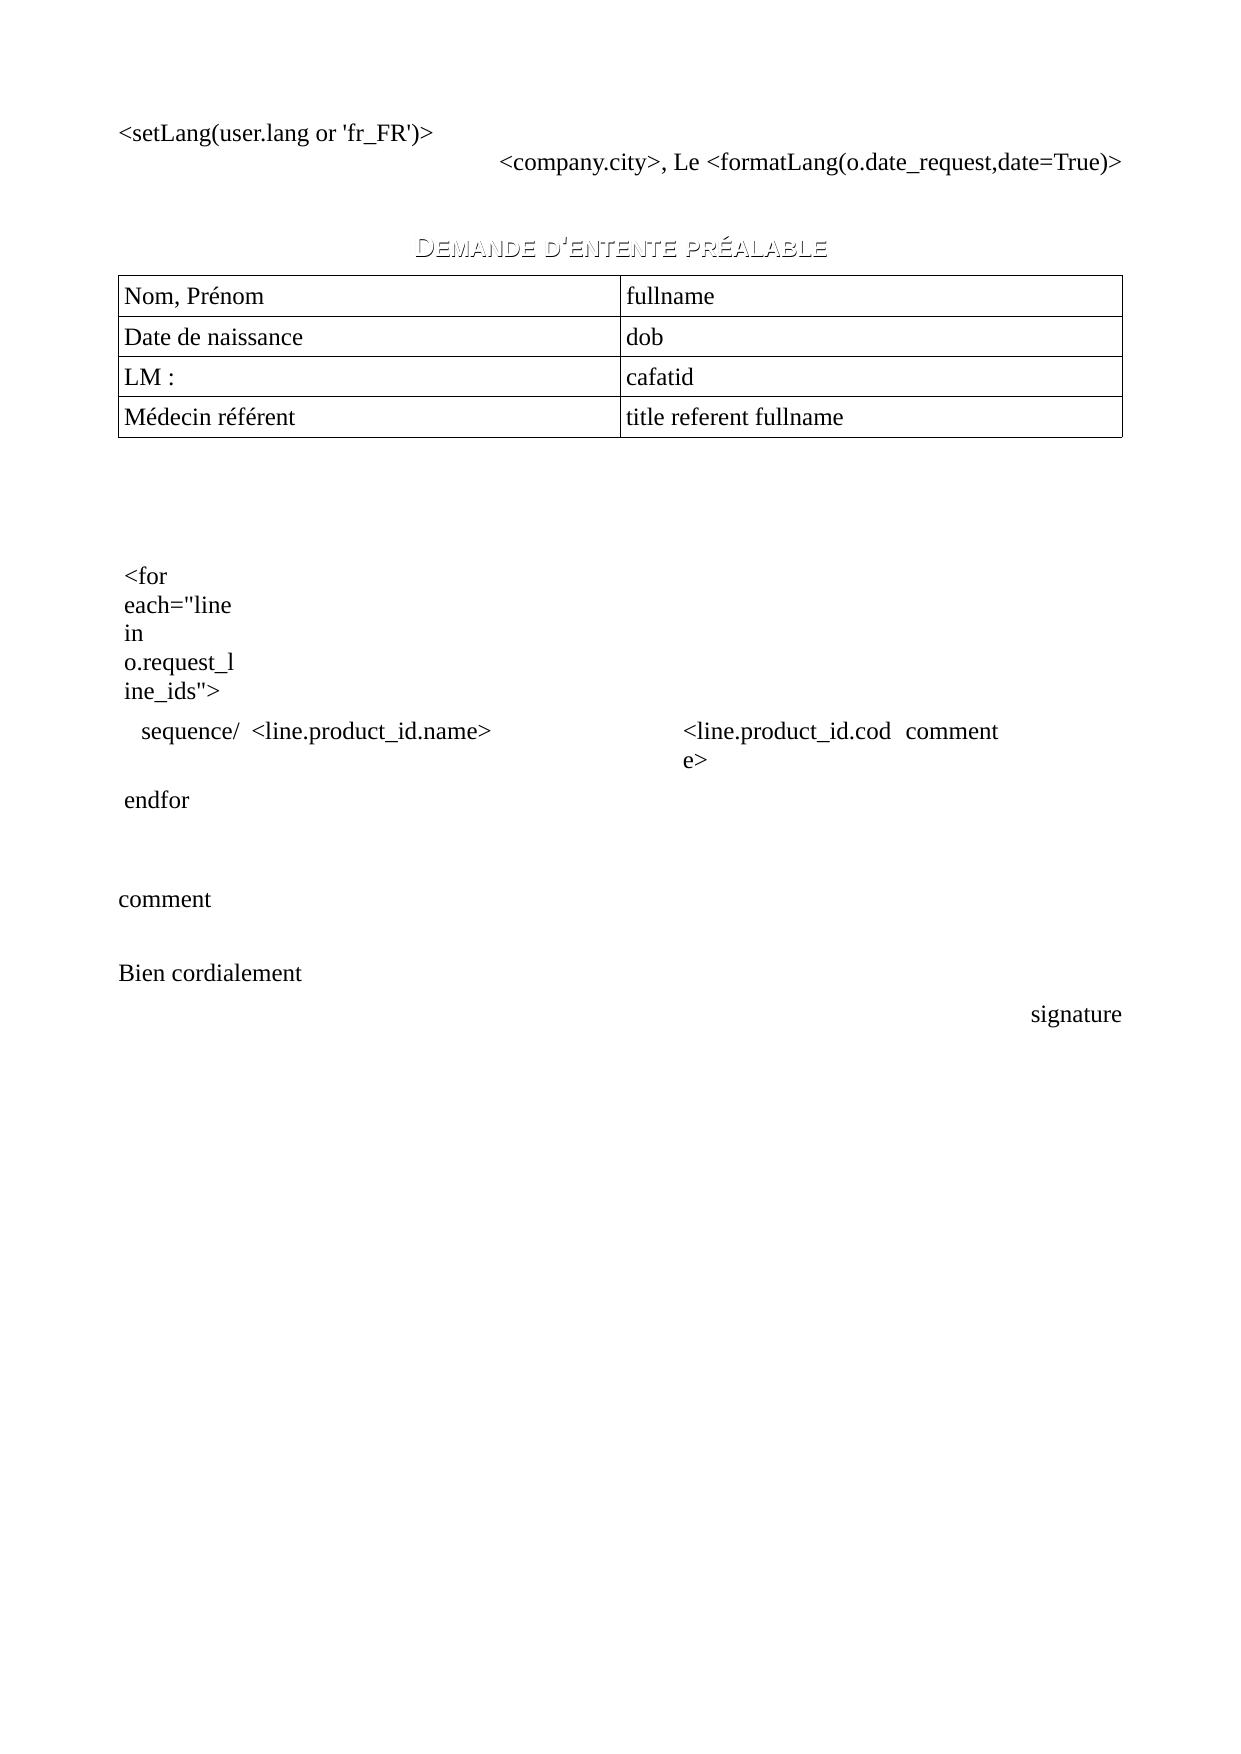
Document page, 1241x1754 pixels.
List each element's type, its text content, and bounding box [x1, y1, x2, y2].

table_cell <line.product_id.code> [677, 711, 900, 779]
table_cell sequence/ [118, 711, 245, 779]
table_header [900, 555, 1123, 711]
table_cell comment [900, 711, 1123, 779]
table_header <for each="line in o.request_line_ids"> [118, 555, 245, 711]
table_header [245, 555, 677, 711]
table_header fullname [621, 276, 1122, 316]
text Bien cordialement [118, 958, 1122, 987]
table_cell [677, 780, 900, 820]
text <setLang(user.lang or 'fr_FR')> [118, 118, 1122, 147]
text signature [118, 999, 1122, 1028]
table_header Nom, Prénom [119, 276, 620, 316]
subtitle Demande d'entente préalable [118, 229, 1122, 263]
table_cell Médecin référent [119, 397, 620, 437]
table_cell <line.product_id.name> [245, 711, 677, 779]
table_cell endfor [118, 780, 245, 820]
table_cell LM : [119, 357, 620, 396]
table_cell title referent fullname [621, 397, 1122, 437]
table_header [677, 555, 900, 711]
table_cell [900, 780, 1123, 820]
text <company.city>, Le <formatLang(o.date_request,date=True)> [118, 147, 1122, 176]
text comment [118, 884, 1122, 913]
table_cell [245, 780, 677, 820]
table_cell cafatid [621, 357, 1122, 396]
table_cell dob [621, 317, 1122, 356]
table_cell Date de naissance [119, 317, 620, 356]
